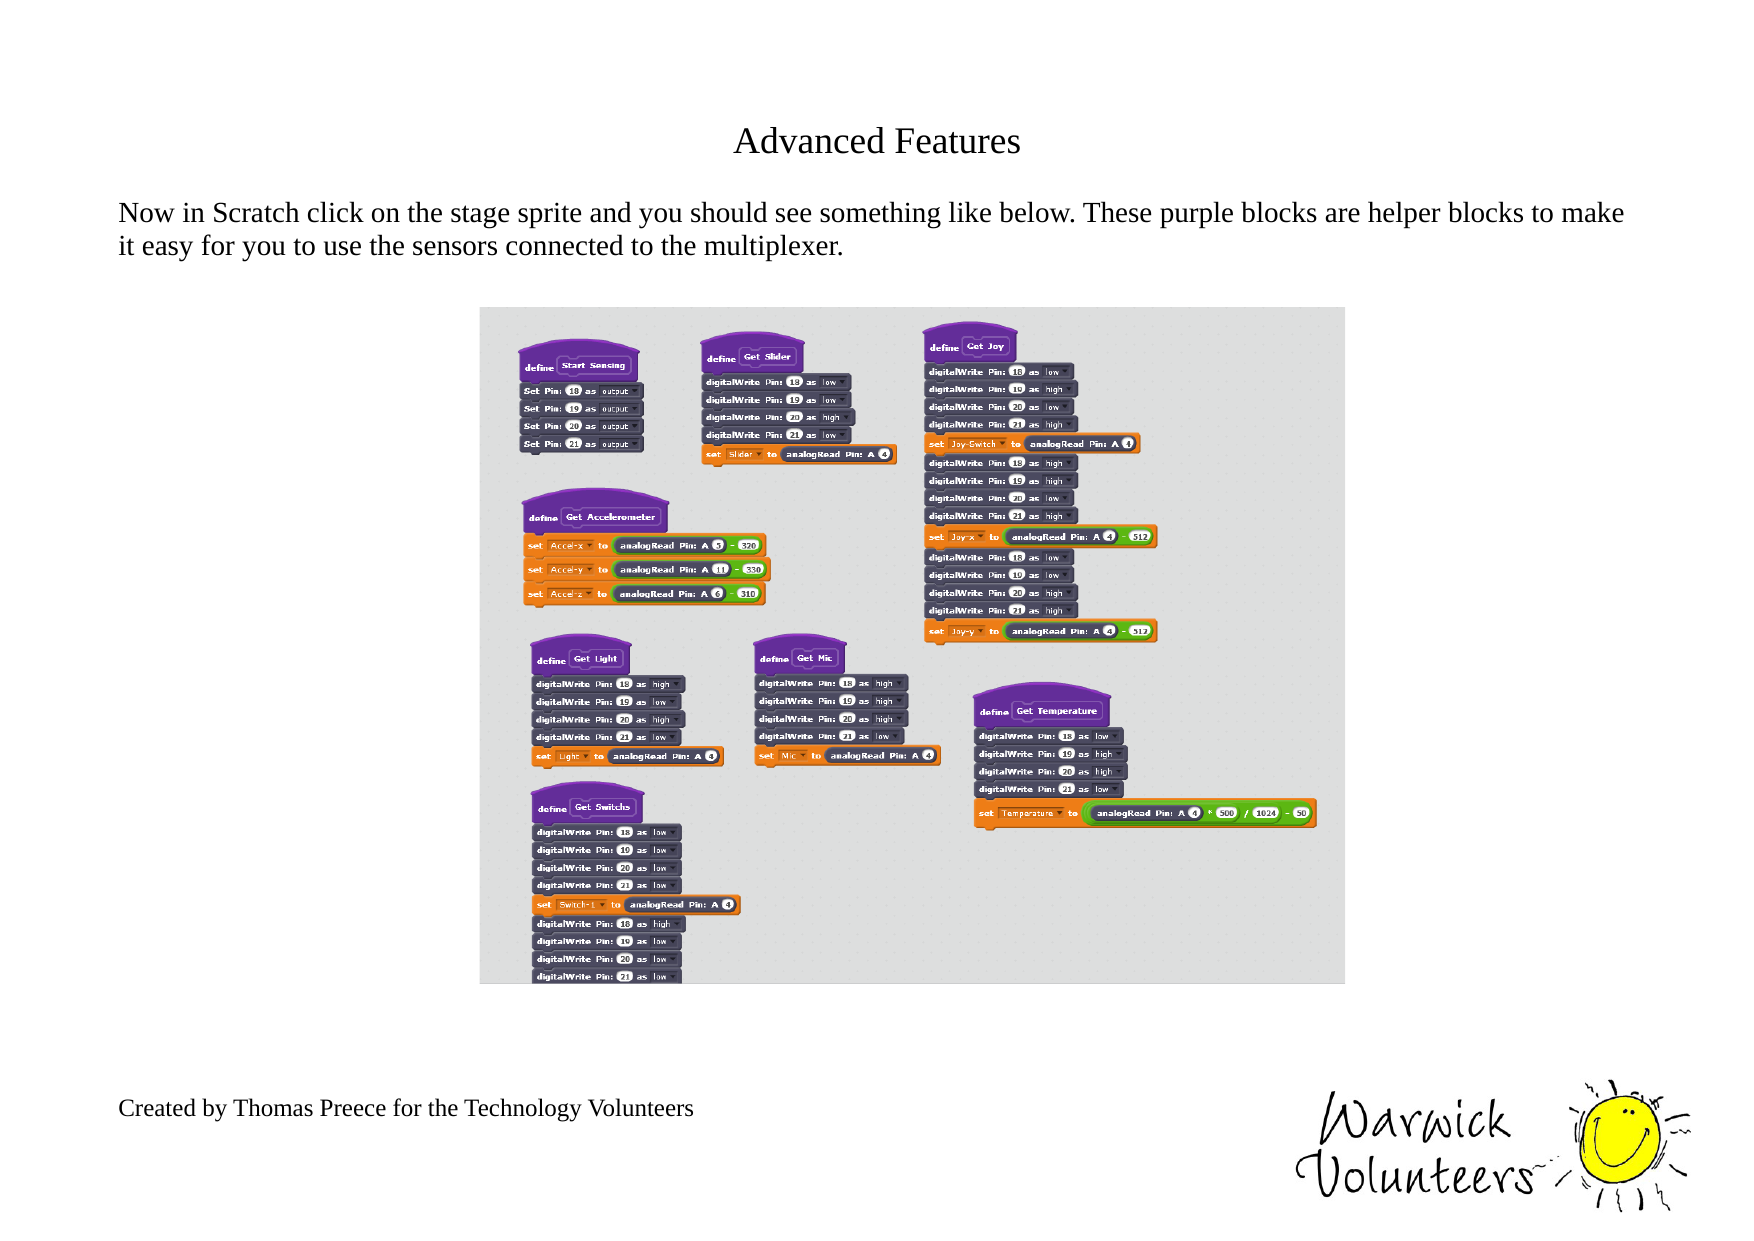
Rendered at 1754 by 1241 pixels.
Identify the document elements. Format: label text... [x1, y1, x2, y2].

text Now in Scratch click on the stage sprite and you should see something like below. These purple blocks are helper blocks to make it easy for you to use the sensors connected to the multiplexer. [118, 195, 1636, 262]
text Advanced Features [118, 118, 1636, 161]
picture [479, 307, 1346, 984]
